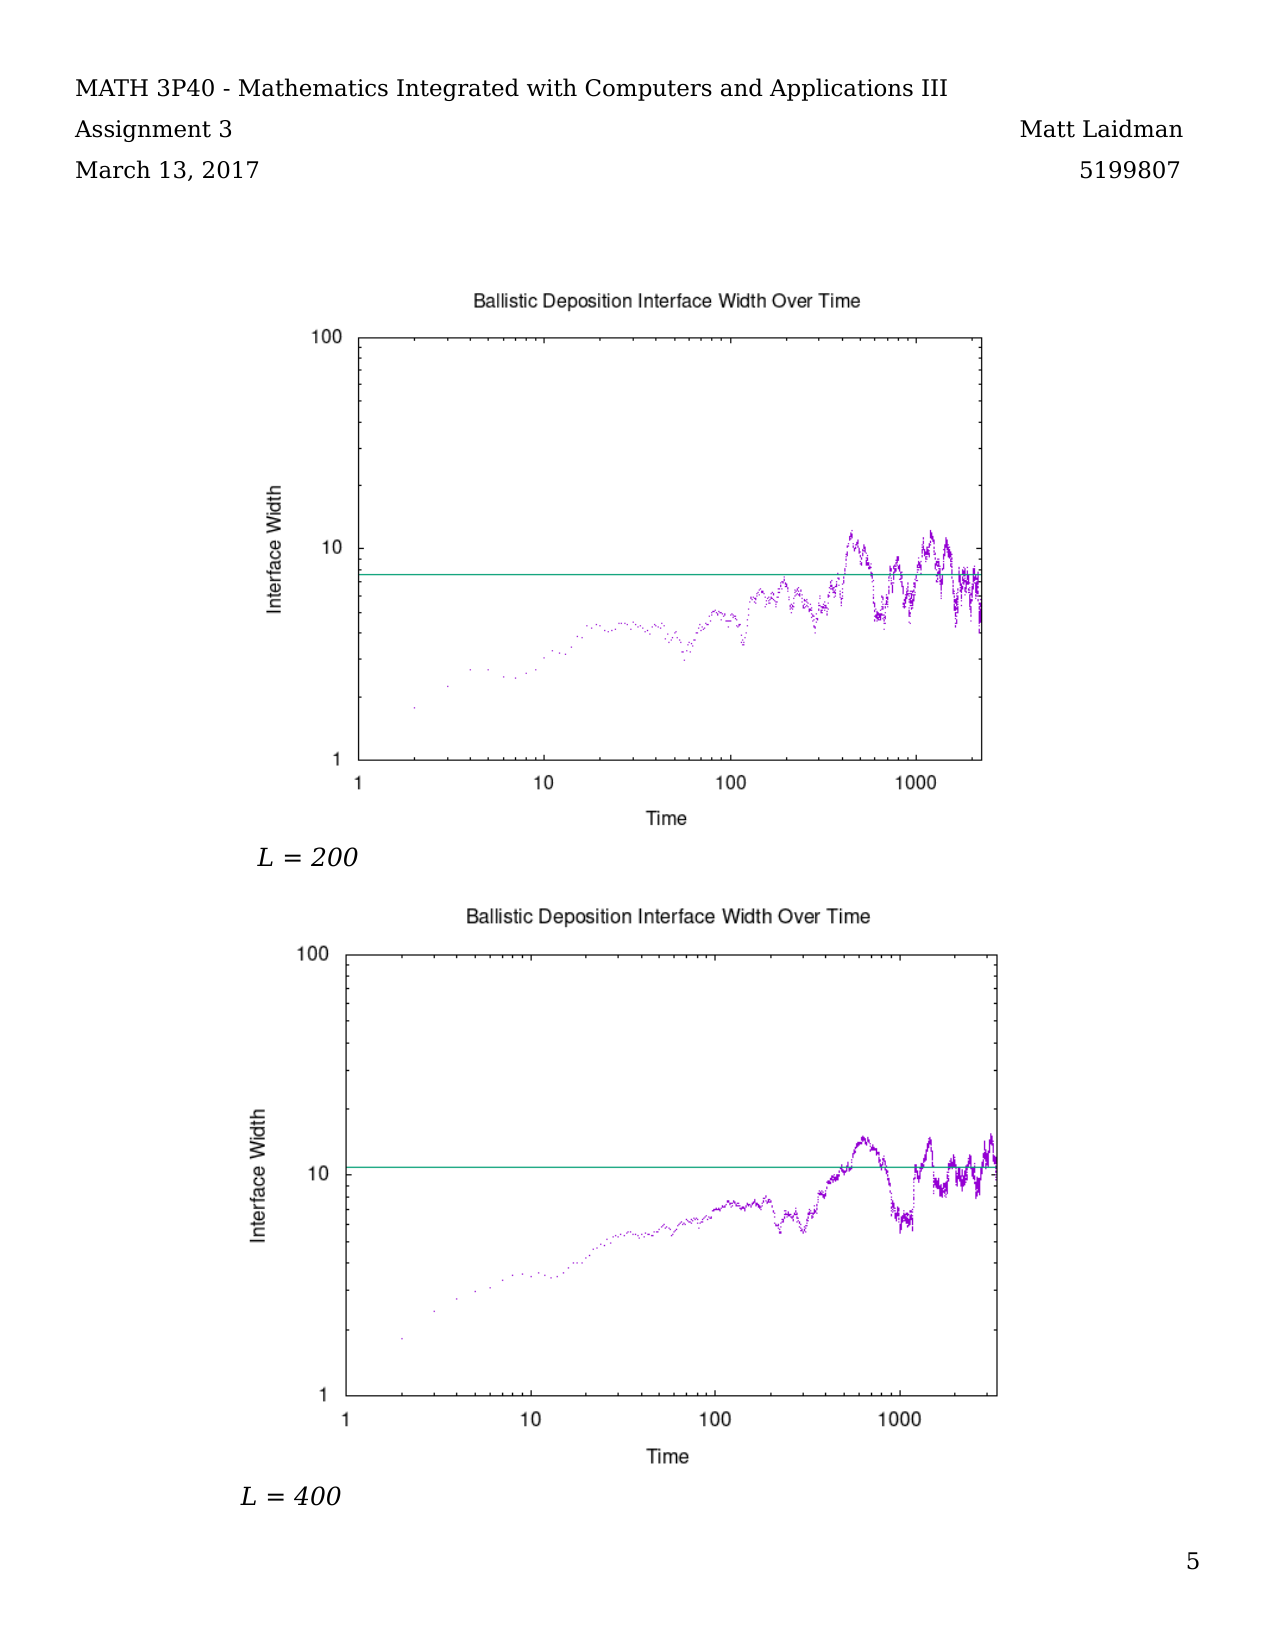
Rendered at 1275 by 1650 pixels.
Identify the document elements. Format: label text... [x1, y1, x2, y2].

text L = 200 [257, 837, 1017, 868]
picture [257, 267, 1018, 837]
text L = 400 [241, 1476, 1034, 1511]
picture [240, 880, 1035, 1476]
